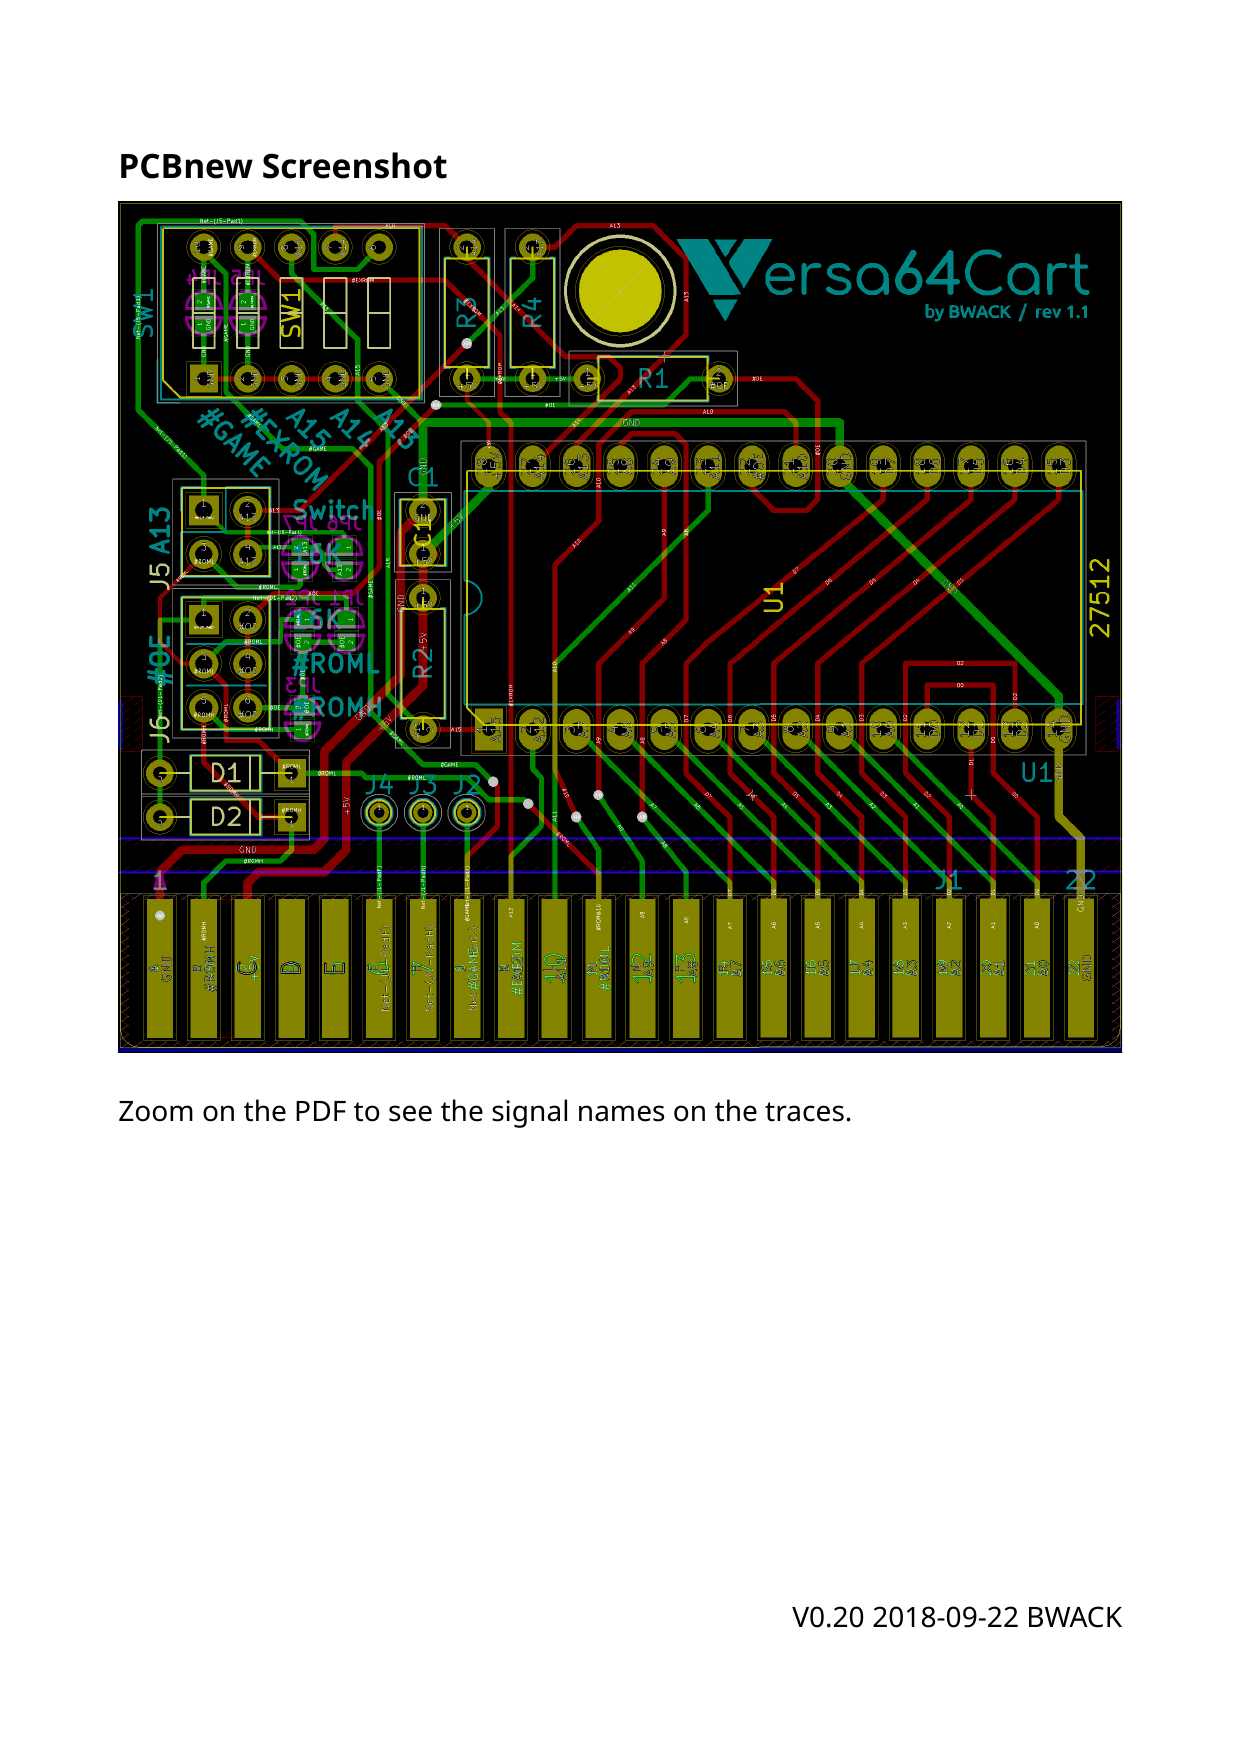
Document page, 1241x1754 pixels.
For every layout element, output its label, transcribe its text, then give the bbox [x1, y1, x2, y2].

text Zoom on the PDF to see the signal names on the traces. [118, 1091, 1122, 1129]
subtitle PCBnew Screenshot [118, 143, 1122, 189]
picture [118, 201, 1123, 1053]
